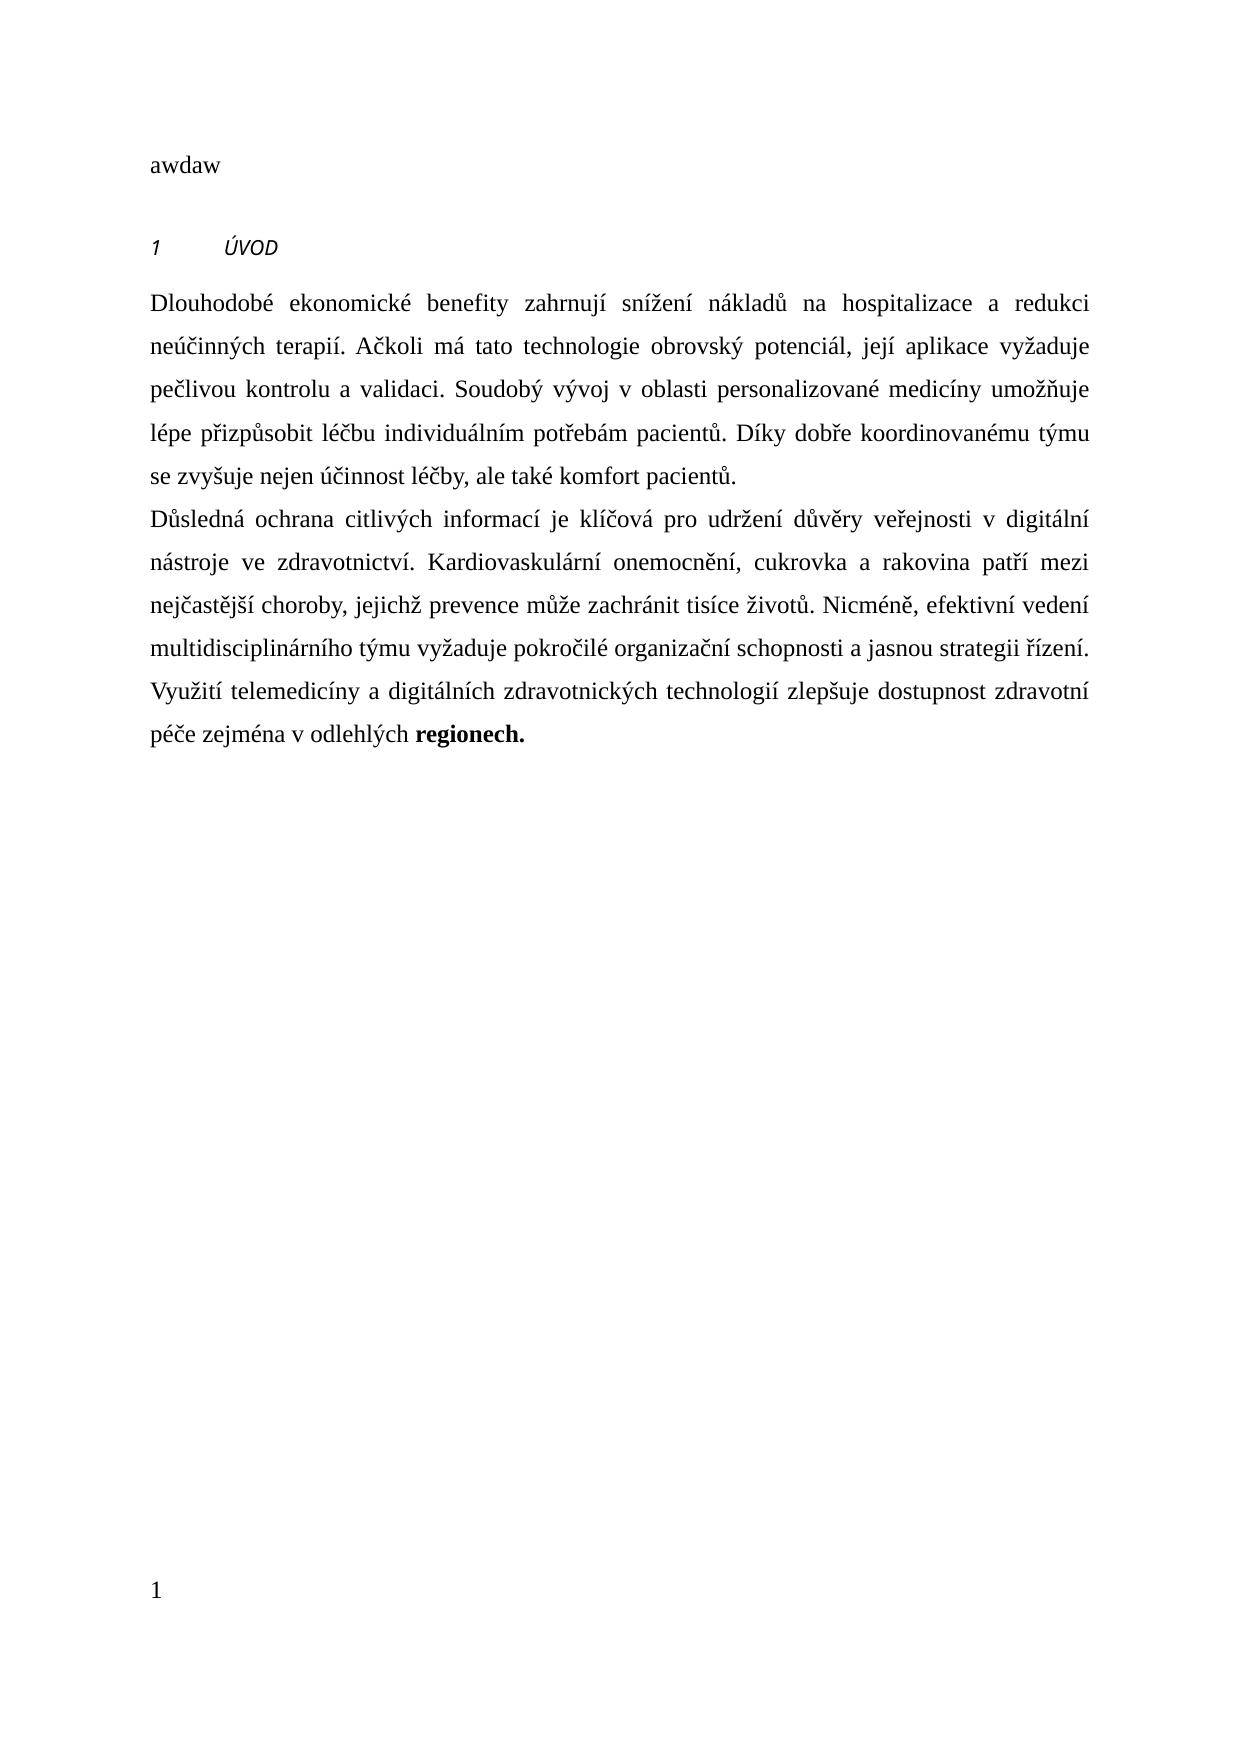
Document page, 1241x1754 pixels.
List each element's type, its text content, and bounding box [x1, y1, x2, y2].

text Dlouhodobé ekonomické benefity zahrnují snížení nákladů na hospitalizace a redukci neúčinných terapií. Ačkoli má tato technologie obrovský potenciál, její aplikace vyžaduje pečlivou kontrolu a validaci. Soudobý vývoj v oblasti personalizované medicíny umožňuje lépe přizpůsobit léčbu individuálním potřebám pacientů. Díky dobře koordinovanému týmu se zvyšuje nejen účinnost léčby, ale také komfort pacientů. [150, 288, 1090, 489]
text Důsledná ochrana citlivých informací je klíčová pro udržení důvěry veřejnosti v digitální nástroje ve zdravotnictví. Kardiovaskulární onemocnění, cukrovka a rakovina patří mezi nejčastější choroby, jejichž prevence může zachránit tisíce životů. Nicméně, efektivní vedení multidisciplinárního týmu vyžaduje pokročilé organizační schopnosti a jasnou strategii řízení. Využití telemedicíny a digitálních zdravotnických technologií zlepšuje dostupnost zdravotní péče zejména v odlehlých regionech. [150, 504, 1090, 748]
subtitle Úvod [150, 233, 1090, 262]
